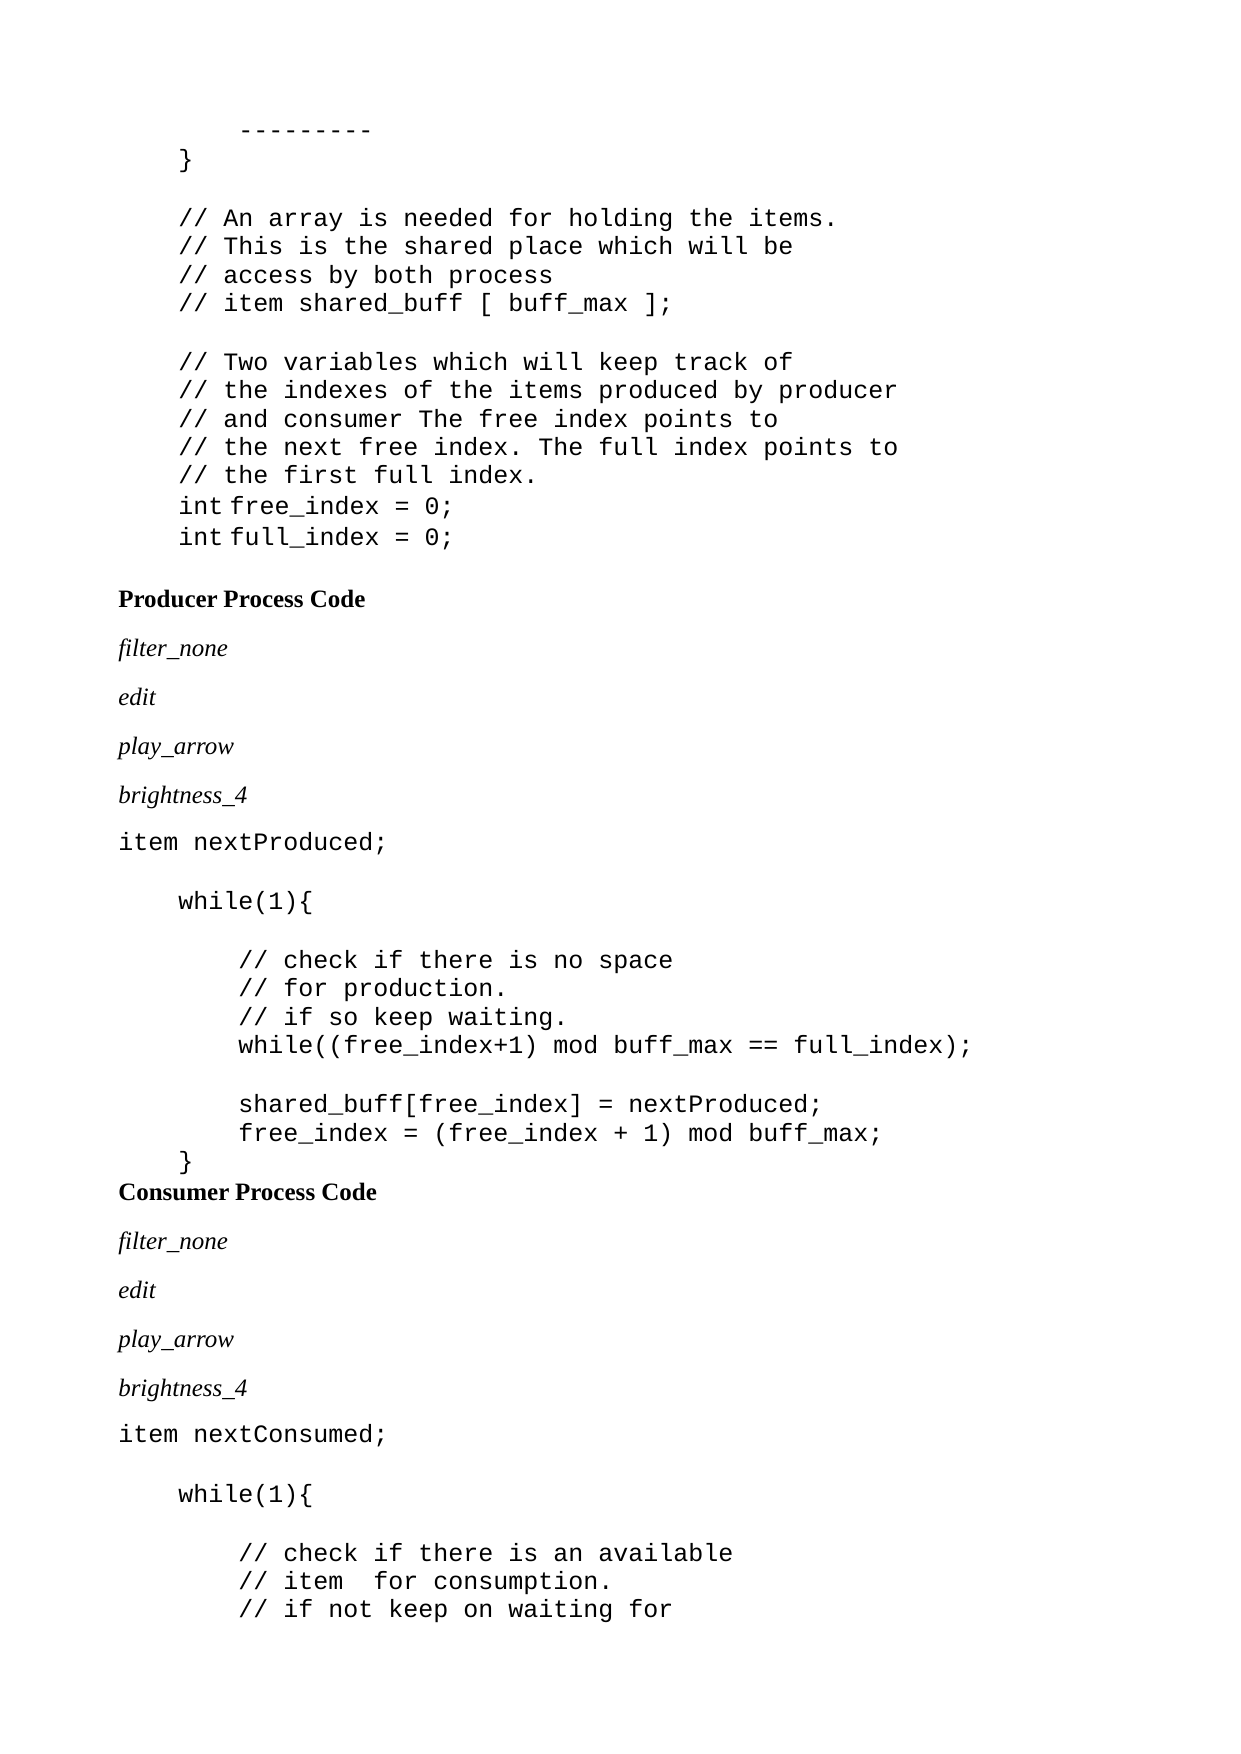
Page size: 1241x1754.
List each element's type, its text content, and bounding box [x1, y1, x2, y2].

text edit [118, 1275, 1122, 1304]
text brightness_4 [118, 1373, 1122, 1402]
text play_arrow [118, 1324, 1122, 1353]
text play_arrow [118, 731, 1122, 760]
table_header item nextConsumed; while(1){ // check if there is an available // item for consumption. // if not keep on waiting for [118, 1422, 915, 1625]
text filter_none [118, 633, 1122, 662]
text edit [118, 682, 1122, 711]
text brightness_4 [118, 780, 1122, 809]
table_header --------- } // An array is needed for holding the items. // This is the shared place which will be // access by both process // item shared_buff [ buff_max ]; // Two variables which will keep track of // the indexes of the items produced by producer // and consumer The free index points to // the next free index. The full index points to // the first full index. int free_index = 0; int full_index = 0; [118, 118, 944, 584]
text Consumer Process Code [118, 1177, 1122, 1206]
text Producer Process Code [118, 584, 1122, 613]
text filter_none [118, 1226, 1122, 1254]
table_header item nextProduced; while(1){ // check if there is no space // for production. // if so keep waiting. while((free_index+1) mod buff_max == full_index); shared_buff[free_index] = nextProduced; free_index = (free_index + 1) mod buff_max; } [118, 829, 1006, 1177]
